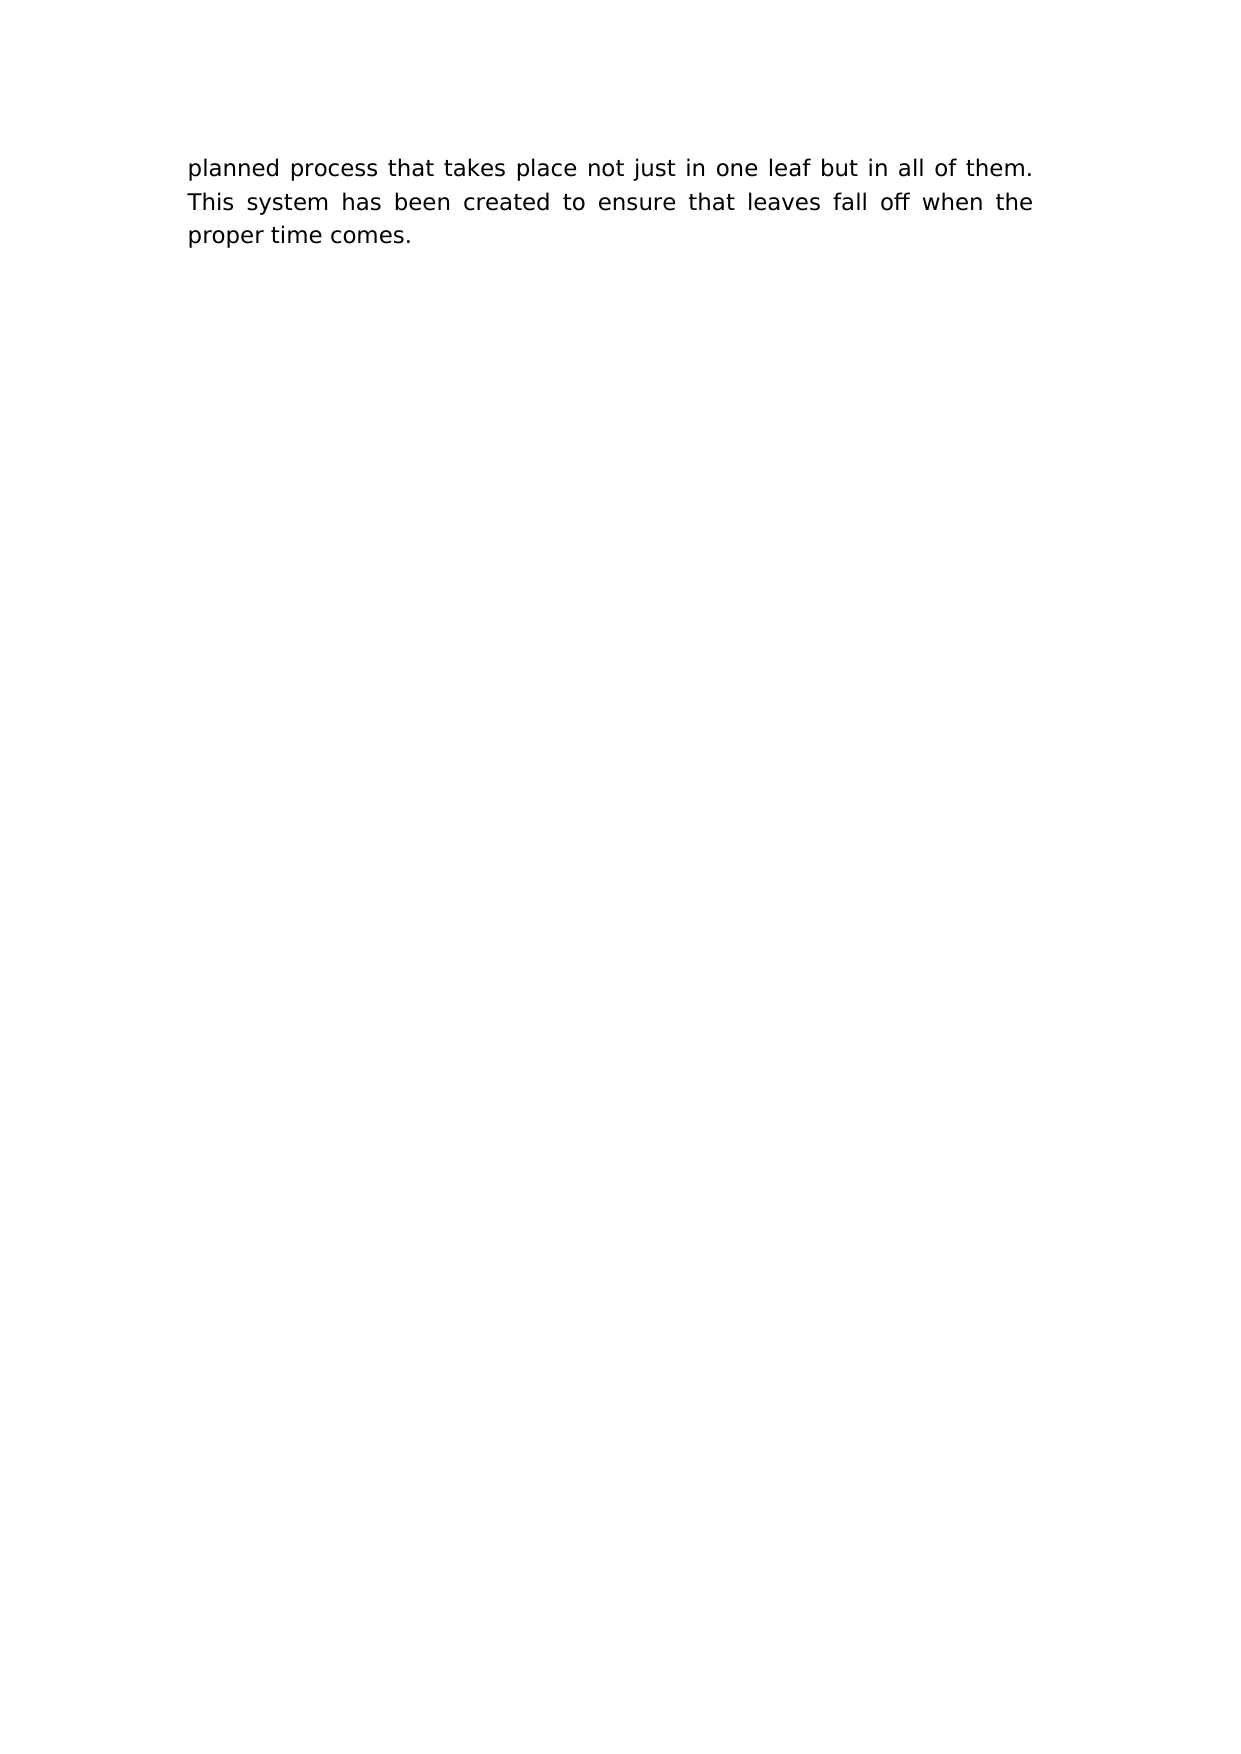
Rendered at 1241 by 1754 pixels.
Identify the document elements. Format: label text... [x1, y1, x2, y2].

text planned process that takes place not just in one leaf but in all of them. This system has been created to ensure that leaves fall off when the proper time comes. [187, 150, 1035, 250]
